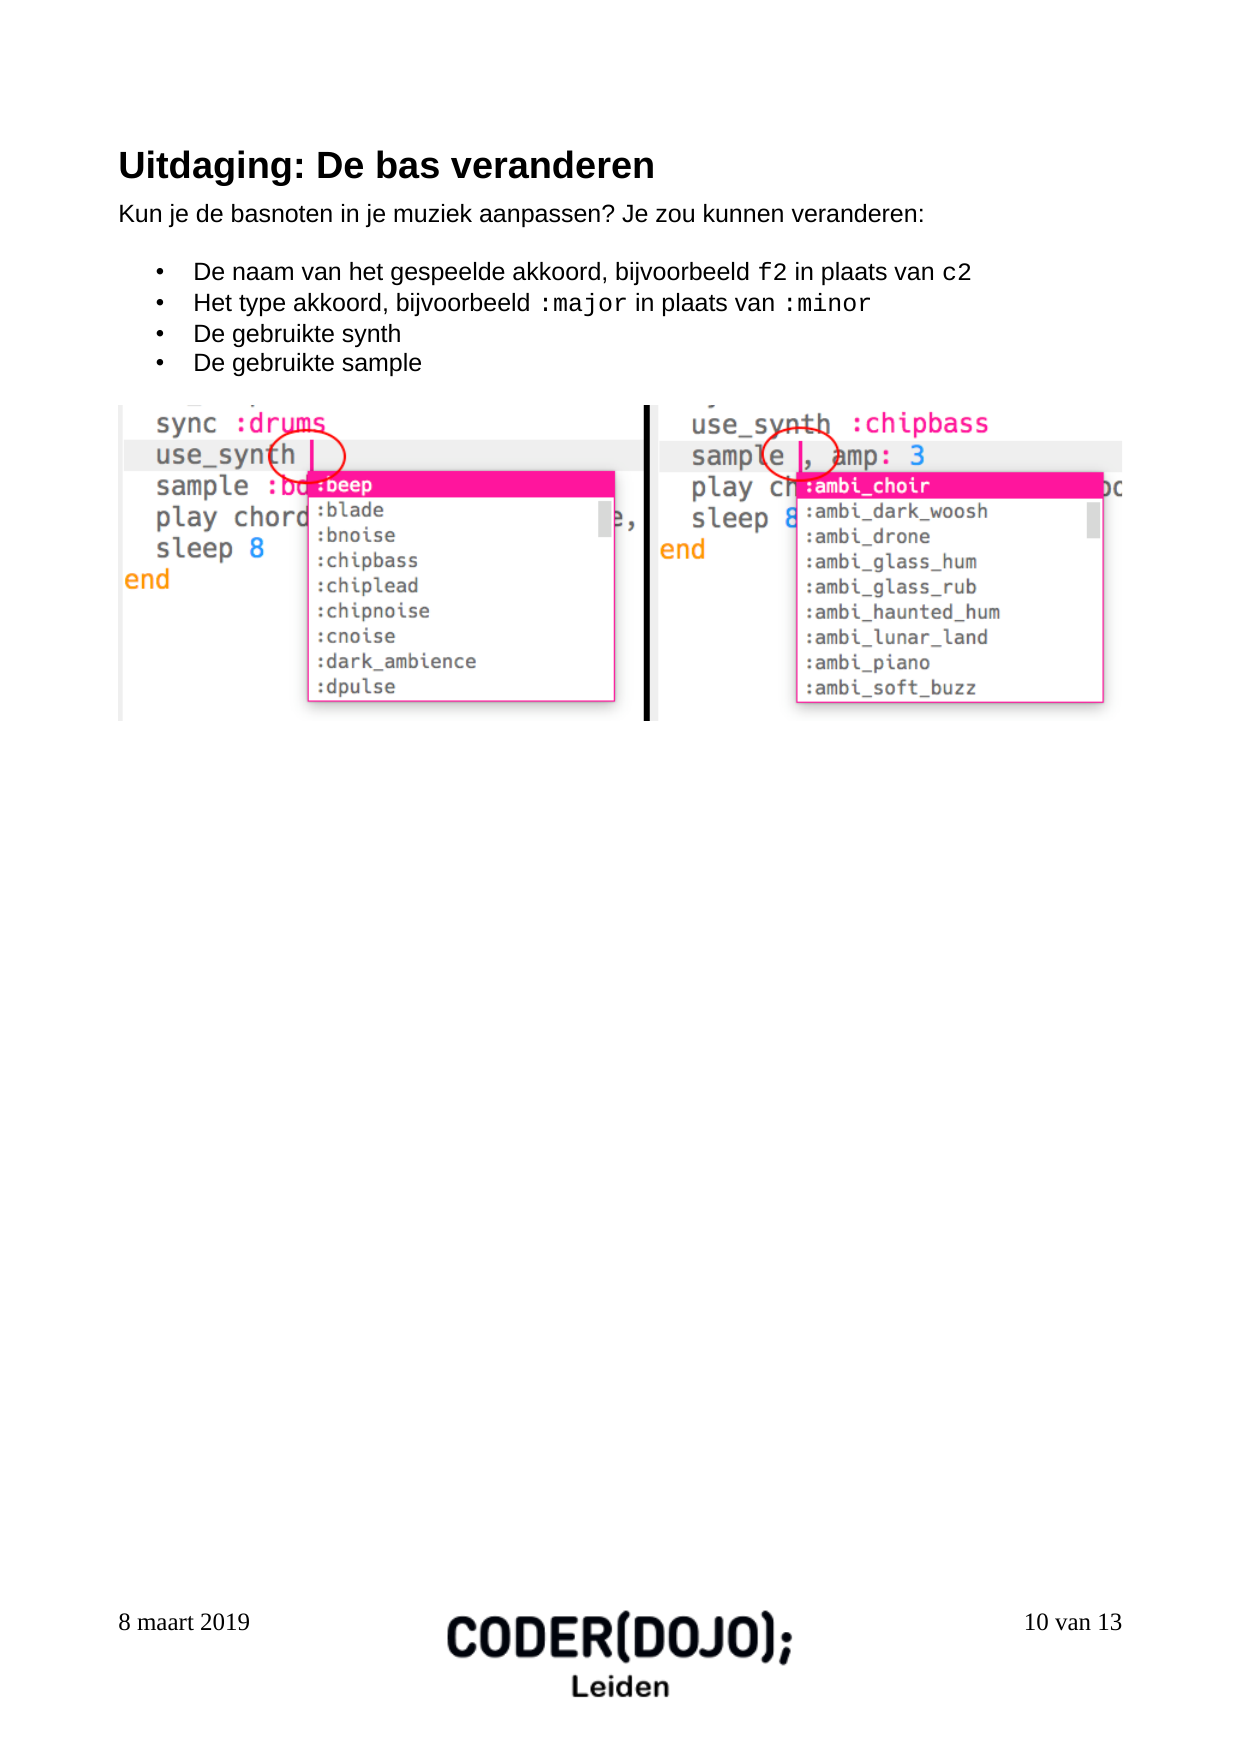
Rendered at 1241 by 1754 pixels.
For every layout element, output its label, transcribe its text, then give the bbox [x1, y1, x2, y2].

subtitle Uitdaging: De bas veranderen [118, 143, 1122, 187]
list De gebruikte synth [156, 319, 1122, 347]
picture [445, 1608, 795, 1700]
picture [118, 405, 1123, 721]
list De gebruikte sample [156, 347, 1122, 376]
text Kun je de basnoten in je muziek aanpassen? Je zou kunnen veranderen: [118, 199, 1122, 228]
list Het type akkoord, bijvoorbeeld :major in plaats van :minor [156, 288, 1122, 319]
list De naam van het gespeelde akkoord, bijvoorbeeld f2 in plaats van c2 [156, 257, 1122, 288]
